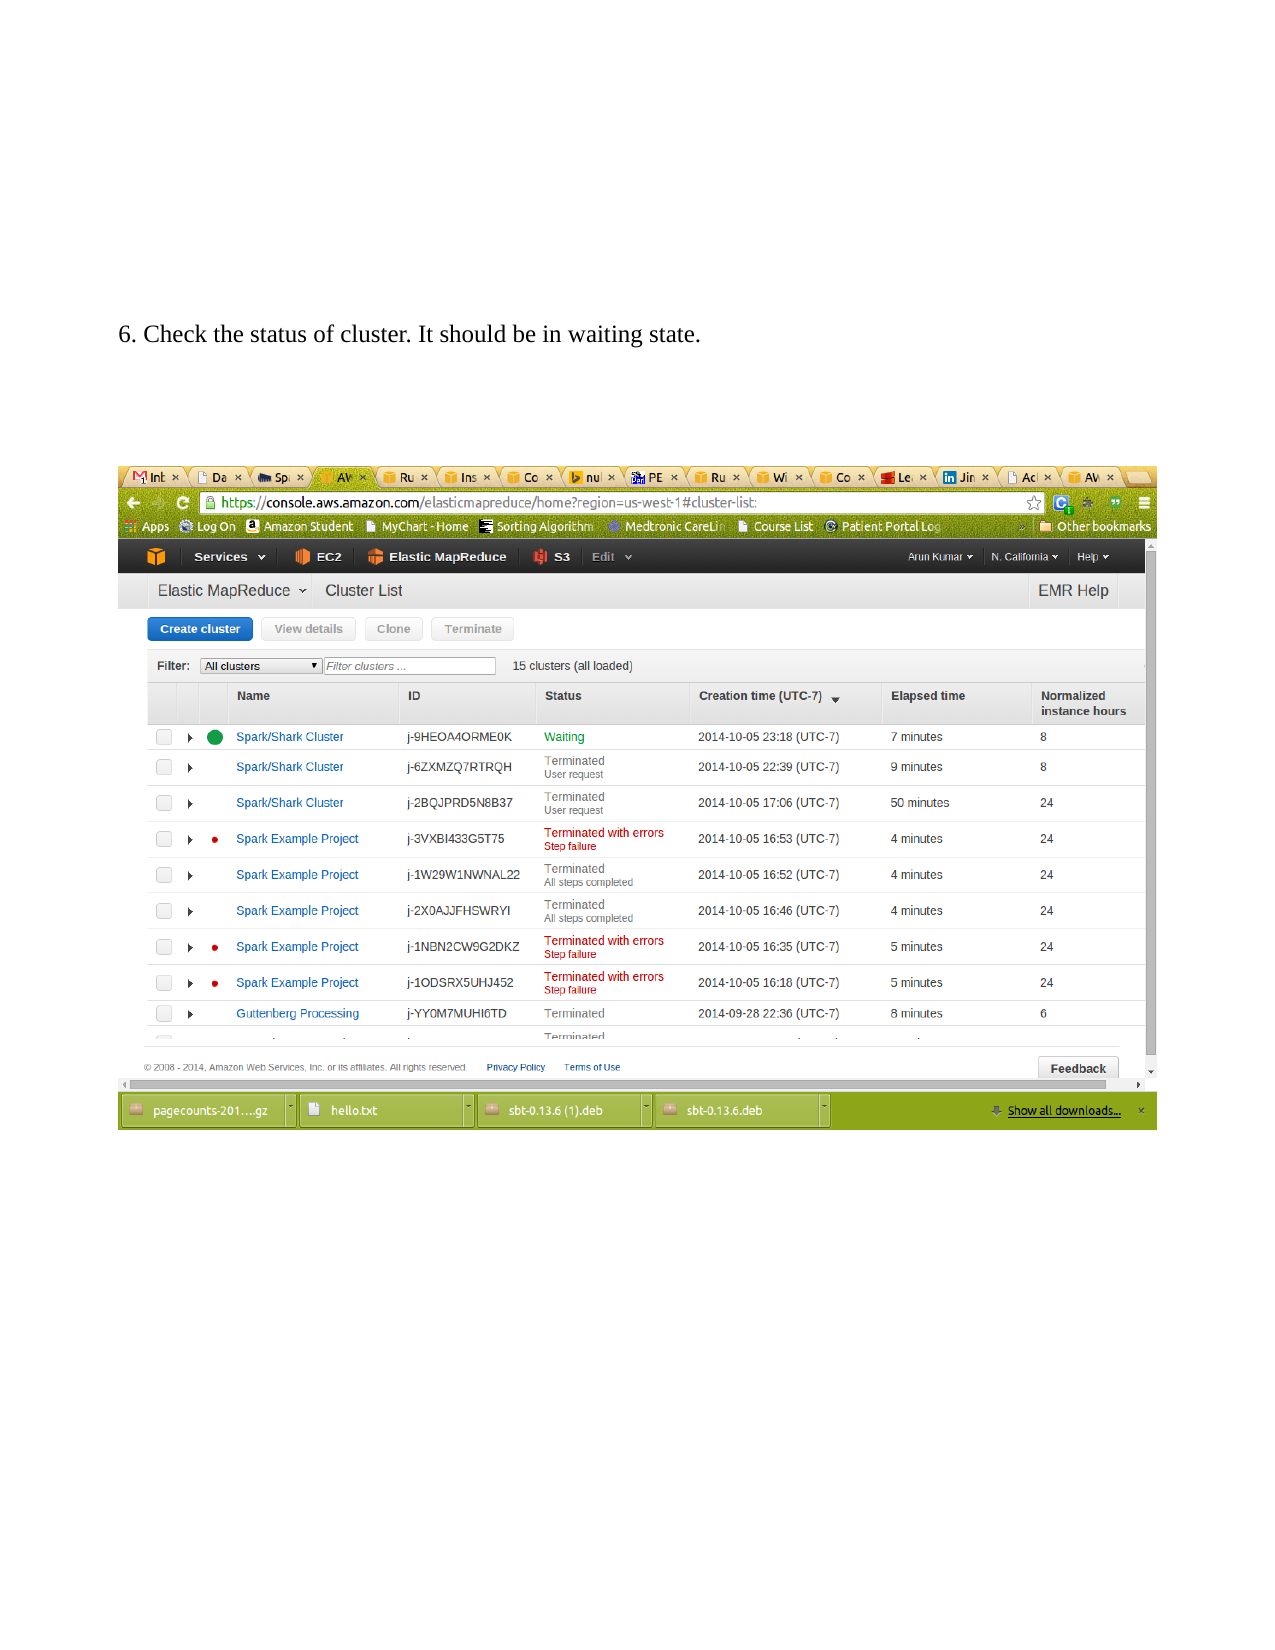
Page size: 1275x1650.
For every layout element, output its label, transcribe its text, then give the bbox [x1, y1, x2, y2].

text 6. Check the status of cluster. It should be in waiting state. [118, 319, 1157, 348]
picture [118, 466, 1157, 1130]
